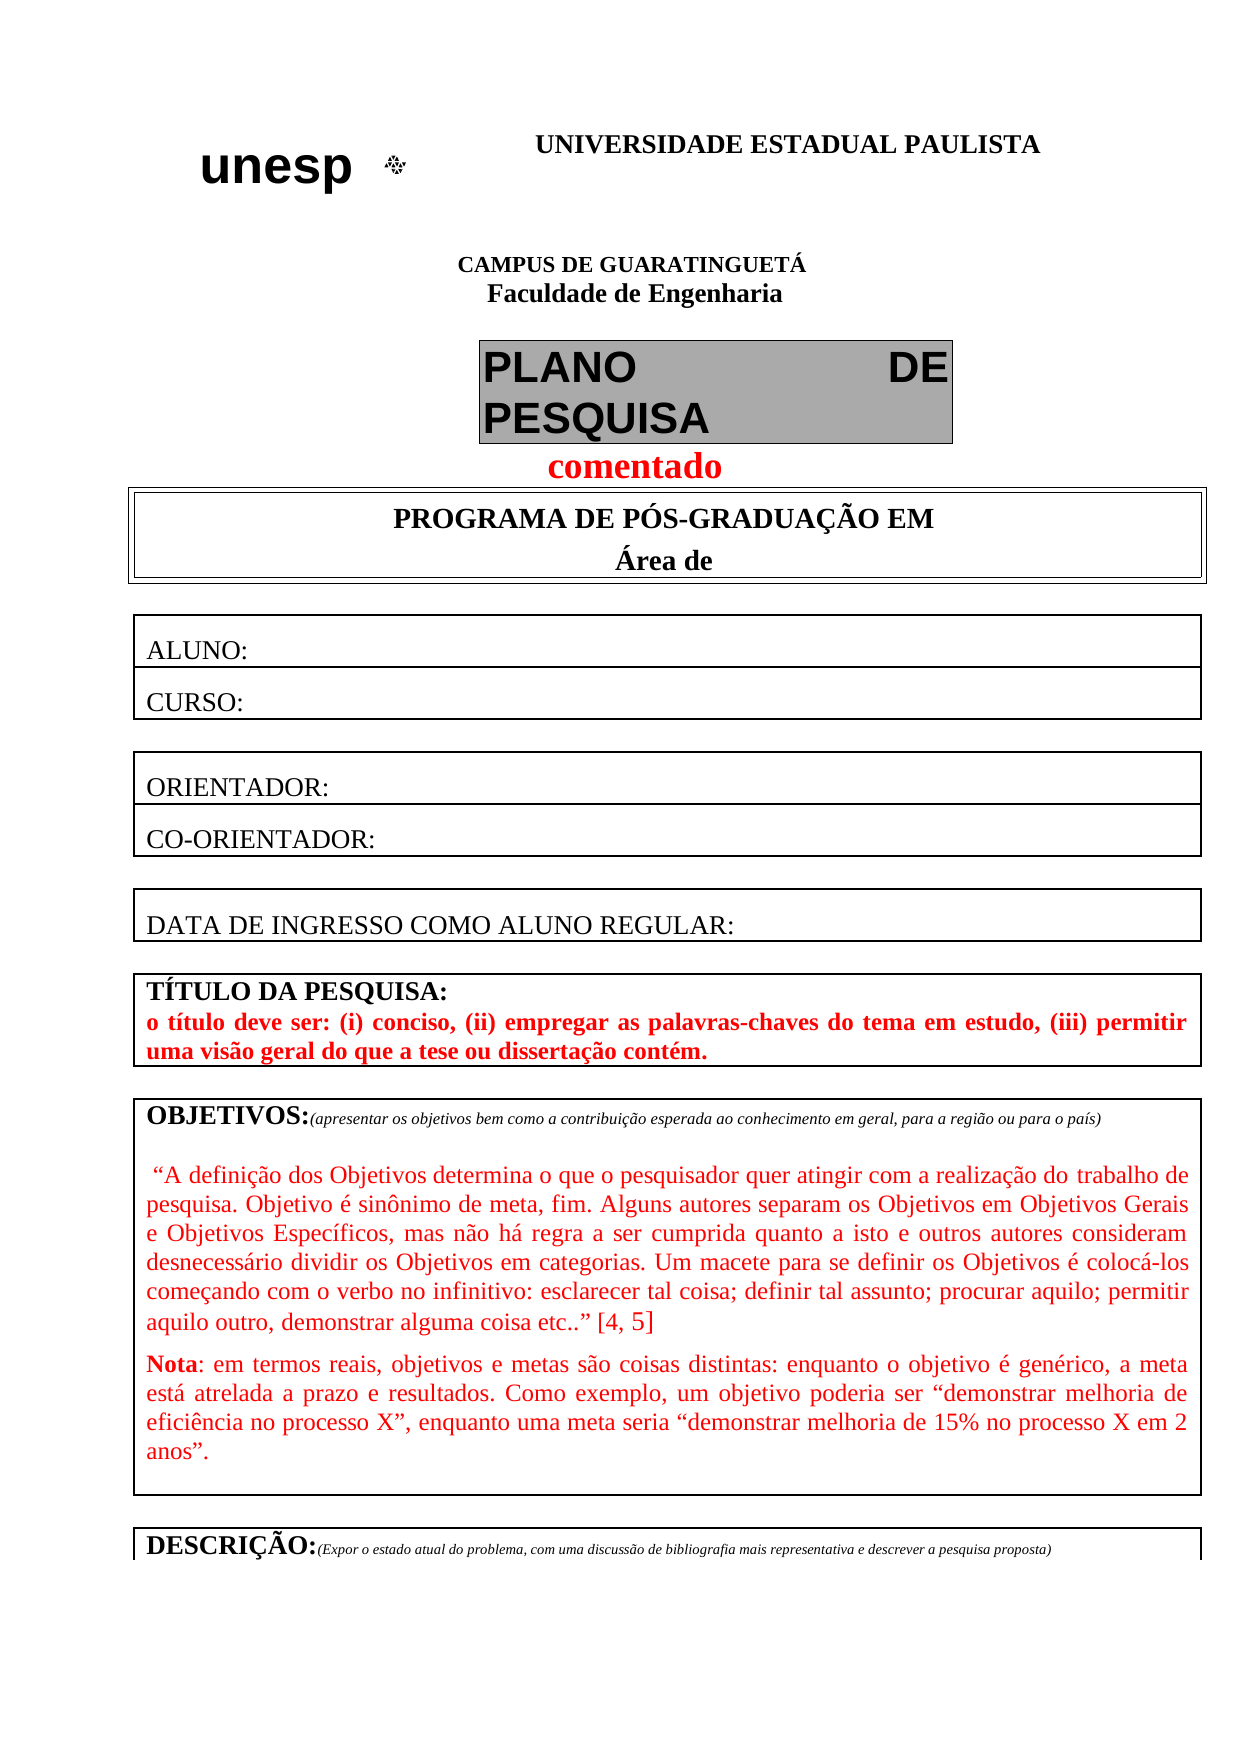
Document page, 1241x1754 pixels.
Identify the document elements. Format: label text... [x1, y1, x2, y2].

table_header DATA DE INGRESSO COMO ALUNO REGULAR: [135, 890, 1200, 940]
table_cell “A definição dos Objetivos determina o que o pesquisador quer atingir com a realização do trabalho de pesquisa. Objetivo é sinônimo de meta, fim. Alguns autores separam os Objetivos em Objetivos Gerais e Objetivos Específicos, mas não há regra a ser cumprida quanto a isto e outros autores consideram desnecessário dividir os Objetivos em categorias. Um macete para se definir os Objetivos é colocá-los começando com o verbo no infinitivo: esclarecer tal coisa; definir tal assunto; procurar aquilo; permitir aquilo outro, demonstrar alguma coisa etc..” [4, 5] Nota: em termos reais, objetivos e metas são coisas distintas: enquanto o objetivo é genérico, a meta está atrelada a prazo e resultados. Como exemplo, um objetivo poderia ser “demonstrar melhoria de eficiência no processo X”, enquanto uma meta seria “demonstrar melhoria de 15% no processo X em 2 anos”. [135, 1131, 1200, 1494]
table_cell Área de [135, 535, 1201, 577]
table_header ALUNO: [135, 616, 1200, 666]
table_header OBJETIVOS:(apresentar os objetivos bem como a contribuição esperada ao conhecimento em geral, para a região ou para o país) [135, 1100, 1200, 1131]
text Faculdade de Engenharia [148, 278, 1122, 309]
table_header [145, 340, 479, 443]
text CAMPUS DE GUARATINGUETÁ [148, 251, 1122, 278]
table_header PROGRAMA DE PÓS-GRADUAÇÃO EM [131, 488, 1204, 534]
text UNIVERSIDADE ESTADUAL PAULISTA [148, 128, 1122, 251]
table_header [953, 340, 1196, 443]
table_cell o título deve ser: (i) conciso, (ii) empregar as palavras-chaves do tema em estudo, (iii) permitir uma visão geral do que a tese ou dissertação contém. [135, 1006, 1200, 1064]
table_cell CO-ORIENTADOR: [135, 805, 1200, 855]
text unesp [192, 135, 435, 195]
table_header PLANO DE PESQUISA [480, 341, 952, 443]
table_header ORIENTADOR: [135, 753, 1200, 803]
table_header DESCRIÇÃO:(Expor o estado atual do problema, com uma discussão de bibliografia mais representativa e descrever a pesquisa proposta) [135, 1529, 1200, 1560]
table_header TÍTULO DA PESQUISA: [135, 975, 1200, 1006]
text comentado [148, 444, 1122, 487]
table_cell CURSO: [135, 668, 1200, 718]
